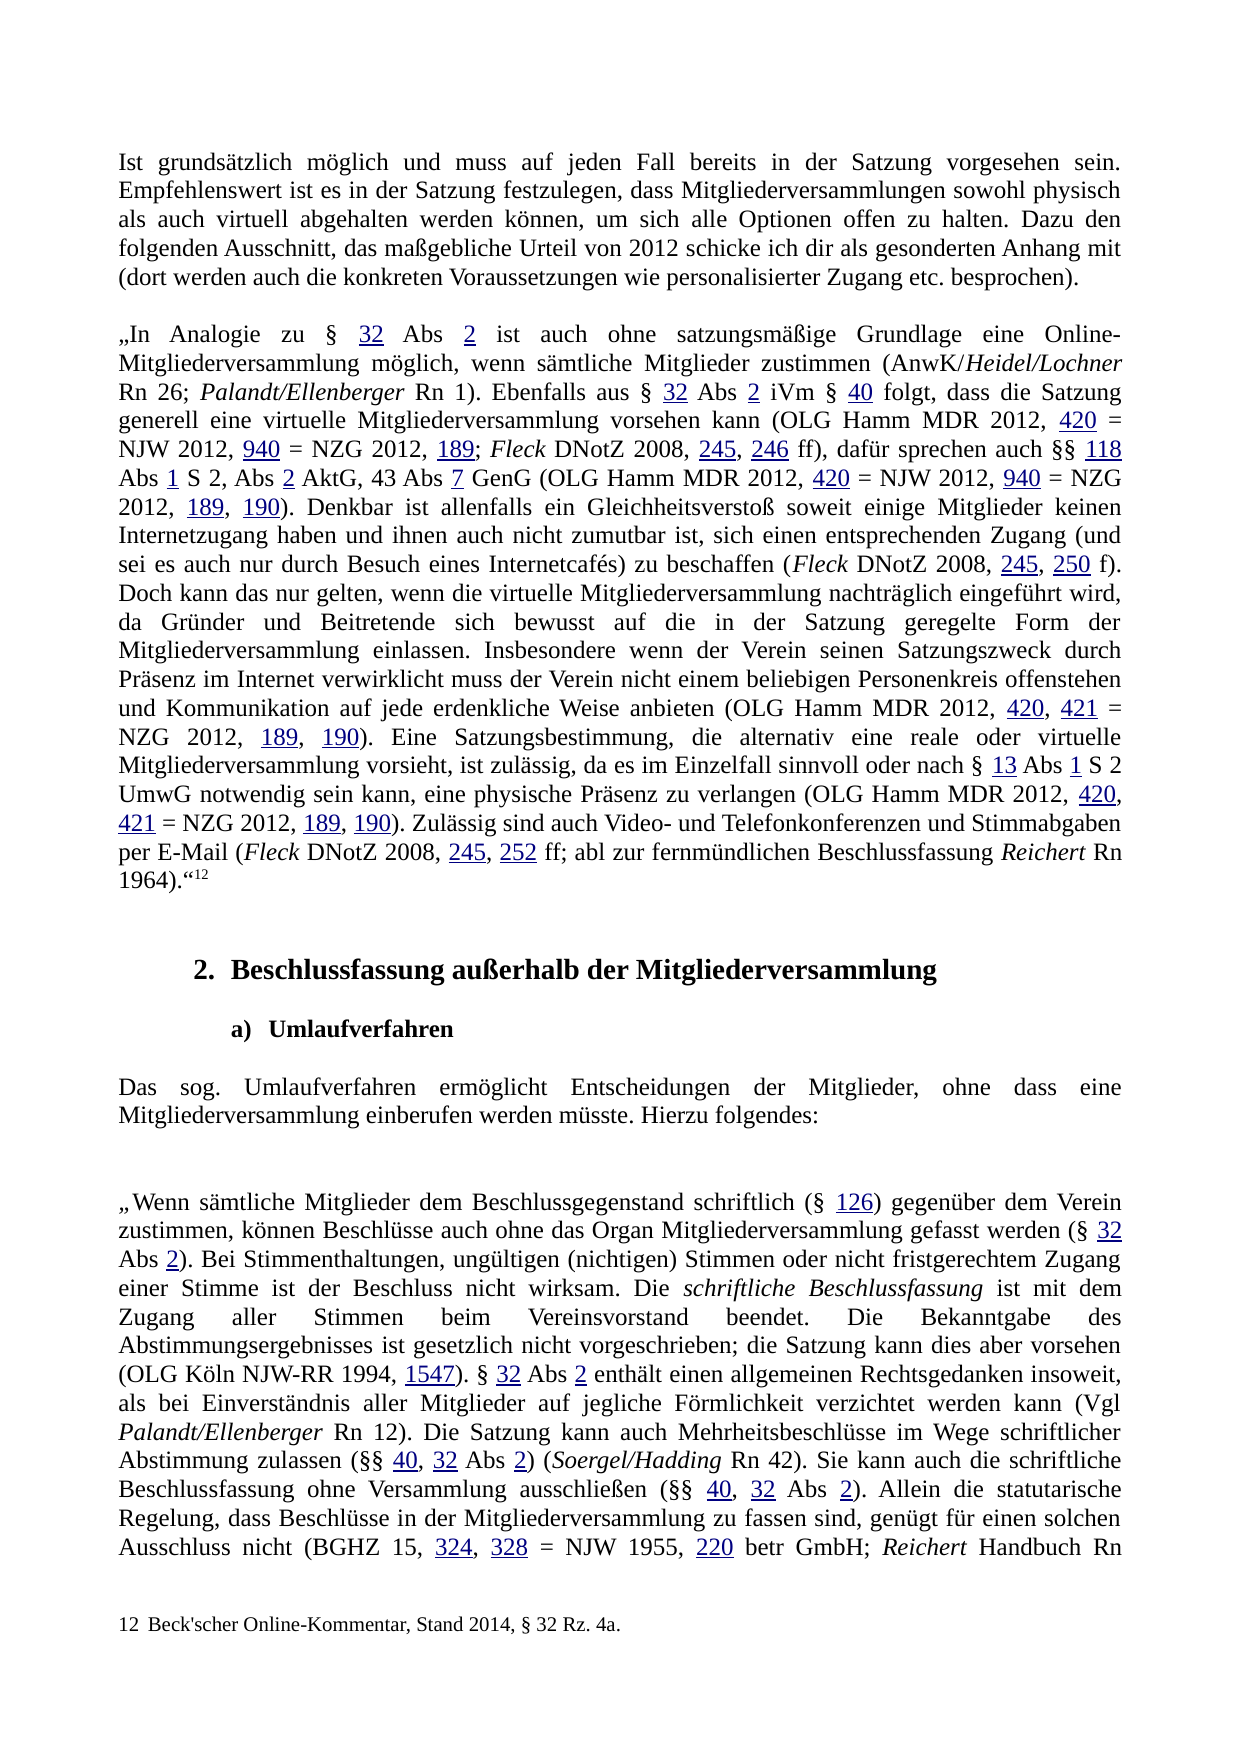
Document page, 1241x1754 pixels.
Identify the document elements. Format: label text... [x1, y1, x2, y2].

text Beck'scher Online-Kommentar, Stand 2014, § 32 Rz. 4a. [118, 1612, 1122, 1636]
list Beschlussfassung außerhalb der Mitgliederversammlung [193, 952, 1122, 985]
text Das sog. Umlaufverfahren ermöglicht Entscheidungen der Mitglieder, ohne dass eine Mitgliederversammlung einberufen werden müsste. Hierzu folgendes: [118, 1072, 1122, 1129]
text Ist grundsätzlich möglich und muss auf jeden Fall bereits in der Satzung vorgesehen sein. Empfehlenswert ist es in der Satzung festzulegen, dass Mitgliederversammlungen sowohl physisch als auch virtuell abgehalten werden können, um sich alle Optionen offen zu halten. Dazu den folgenden Ausschnitt, das maßgebliche Urteil von 2012 schicke ich dir als gesonderten Anhang mit (dort werden auch die konkreten Voraussetzungen wie personalisierter Zugang etc. besprochen). [118, 147, 1122, 291]
text „In Analogie zu § 32 Abs 2 ist auch ohne satzungsmäßige Grundlage eine Online-Mitgliederversammlung möglich, wenn sämtliche Mitglieder zustimmen (AnwK/Heidel/Lochner Rn 26; Palandt/Ellenberger Rn 1). Ebenfalls aus § 32 Abs 2 iVm § 40 folgt, dass die Satzung generell eine virtuelle Mitgliederversammlung vorsehen kann (OLG Hamm MDR 2012, 420 = NJW 2012, 940 = NZG 2012, 189; Fleck DNotZ 2008, 245, 246 ff), dafür sprechen auch §§ 118 Abs 1 S 2, Abs 2 AktG, 43 Abs 7 GenG (OLG Hamm MDR 2012, 420 = NJW 2012, 940 = NZG 2012, 189, 190). Denkbar ist allenfalls ein Gleichheitsverstoß soweit einige Mitglieder keinen Internetzugang haben und ihnen auch nicht zumutbar ist, sich einen entsprechenden Zugang (und sei es auch nur durch Besuch eines Internetcafés) zu beschaffen (Fleck DNotZ 2008, 245, 250 f). Doch kann das nur gelten, wenn die virtuelle Mitgliederversammlung nachträglich eingeführt wird, da Gründer und Beitretende sich bewusst auf die in der Satzung geregelte Form der Mitgliederversammlung einlassen. Insbesondere wenn der Verein seinen Satzungszweck durch Präsenz im Internet verwirklicht muss der Verein nicht einem beliebigen Personenkreis offenstehen und Kommunikation auf jede erdenkliche Weise anbieten (OLG Hamm MDR 2012, 420, 421 = NZG 2012, 189, 190). Eine Satzungsbestimmung, die alternativ eine reale oder virtuelle Mitgliederversammlung vorsieht, ist zulässig, da es im Einzelfall sinnvoll oder nach § 13 Abs 1 S 2 UmwG notwendig sein kann, eine physische Präsenz zu verlangen (OLG Hamm MDR 2012, 420, 421 = NZG 2012, 189, 190). Zulässig sind auch Video- und Telefonkonferenzen und Stimmabgaben per E-Mail (Fleck DNotZ 2008, 245, 252 ff; abl zur fernmündlichen Beschlussfassung Reichert Rn 1964).“ [118, 319, 1122, 894]
text „Wenn sämtliche Mitglieder dem Beschlussgegenstand schriftlich (§ 126) gegenüber dem Verein zustimmen, können Beschlüsse auch ohne das Organ Mitgliederversammlung gefasst werden (§ 32 Abs 2). Bei Stimmenthaltungen, ungültigen (nichtigen) Stimmen oder nicht fristgerechtem Zugang einer Stimme ist der Beschluss nicht wirksam. Die schriftliche Beschlussfassung ist mit dem Zugang aller Stimmen beim Vereinsvorstand beendet. Die Bekanntgabe des Abstimmungsergebnisses ist gesetzlich nicht vorgeschrieben; die Satzung kann dies aber vorsehen (OLG Köln NJW-RR 1994, 1547). § 32 Abs 2 enthält einen allgemeinen Rechtsgedanken insoweit, als bei Einverständnis aller Mitglieder auf jegliche Förmlichkeit verzichtet werden kann (Vgl Palandt/Ellenberger Rn 12). Die Satzung kann auch Mehrheitsbeschlüsse im Wege schriftlicher Abstimmung zulassen (§§ 40, 32 Abs 2) (Soergel/Hadding Rn 42). Sie kann auch die schriftliche Beschlussfassung ohne Versammlung ausschließen (§§ 40, 32 Abs 2). Allein die statutarische Regelung, dass Beschlüsse in der Mitgliederversammlung zu fassen sind, genügt für einen solchen Ausschluss nicht (BGHZ 15, 324, 328 = NJW 1955, 220 betr GmbH; Reichert Handbuch Rn 1947).“ [118, 1187, 1122, 1560]
list Umlaufverfahren [231, 1014, 1122, 1043]
